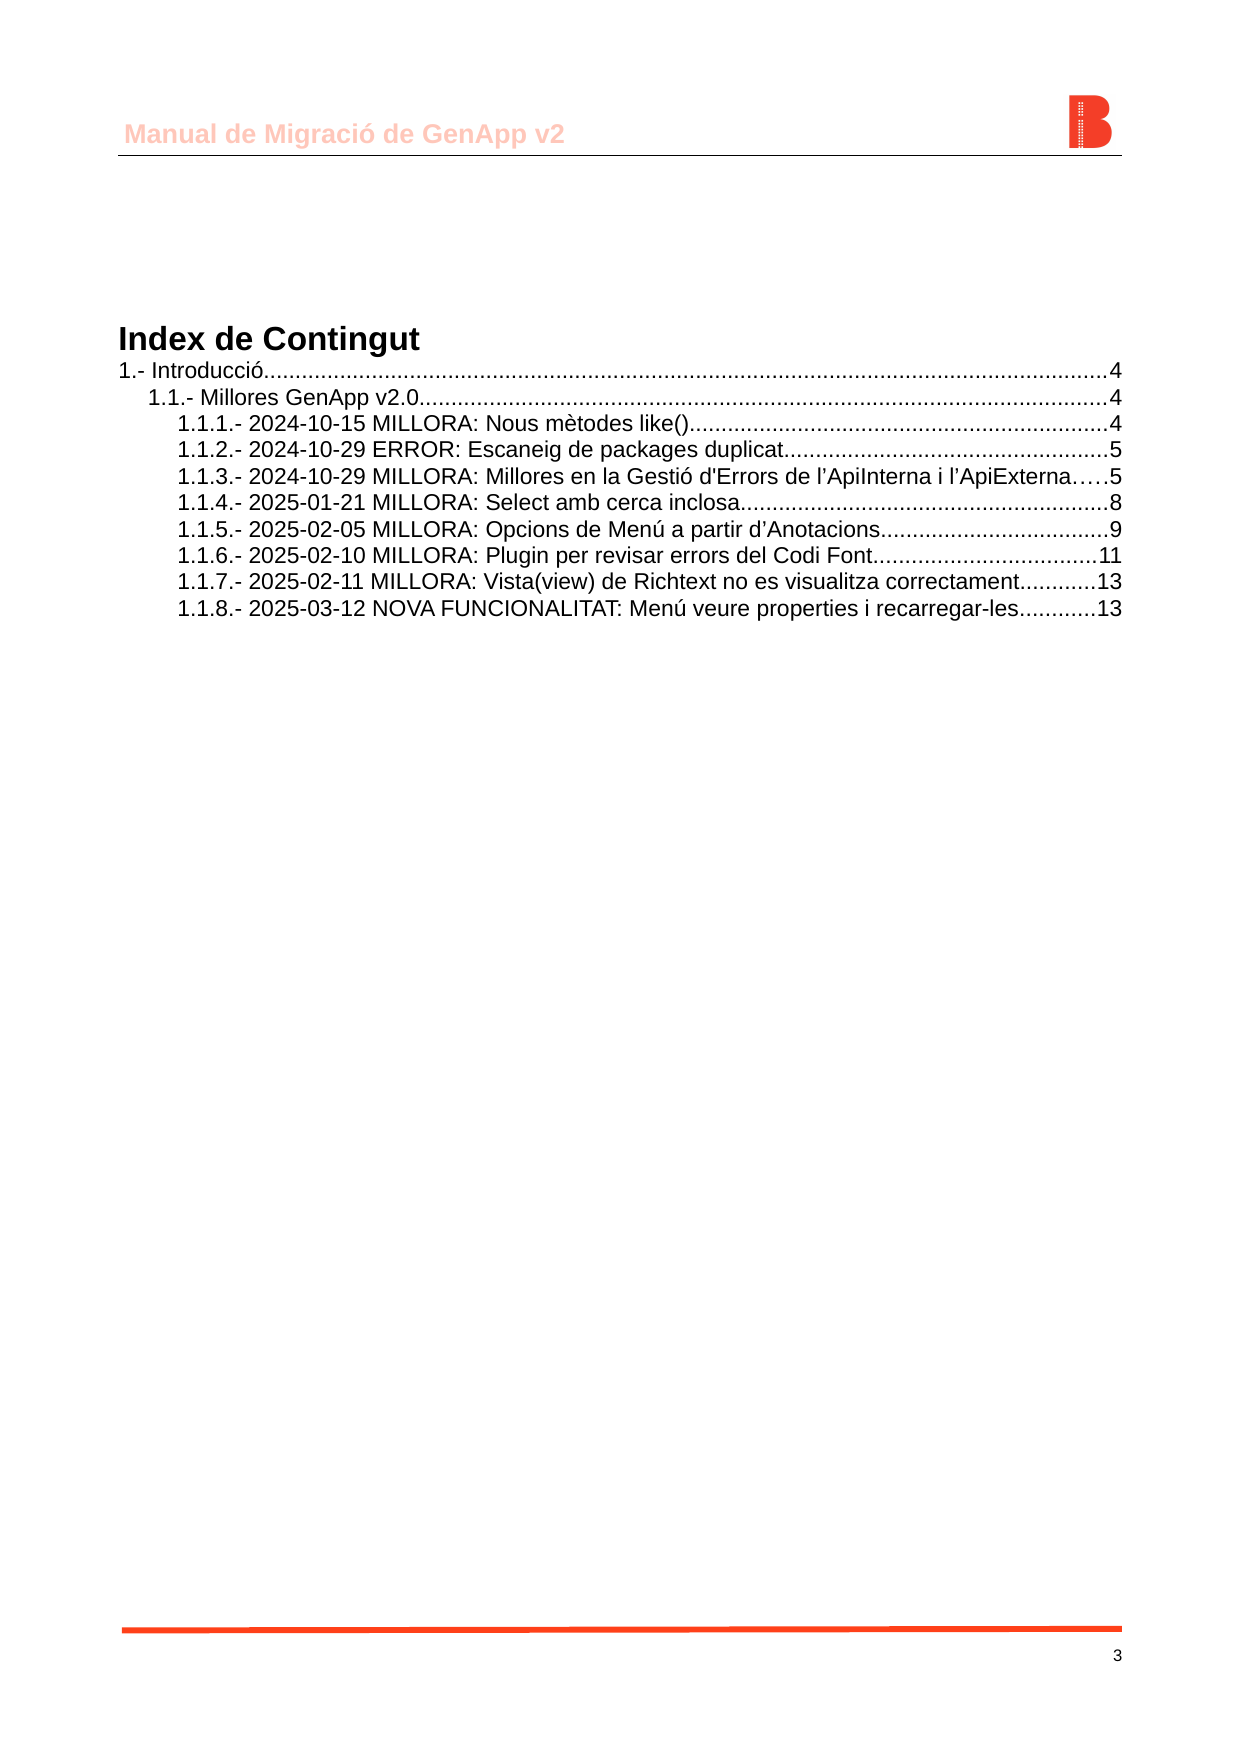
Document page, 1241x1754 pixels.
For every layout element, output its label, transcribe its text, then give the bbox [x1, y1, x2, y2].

text 1.1.- Millores GenApp v2.0 4 [148, 384, 1122, 410]
text 1.1.8.- 2025-03-12 NOVA FUNCIONALITAT: Menú veure properties i recarregar-les 13 [177, 594, 1122, 621]
text 1.1.4.- 2025-01-21 MILLORA: Select amb cerca inclosa 8 [177, 489, 1122, 516]
text 1.1.6.- 2025-02-10 MILLORA: Plugin per revisar errors del Codi Font 11 [177, 542, 1122, 568]
picture [1063, 94, 1117, 150]
text 1.- Introducció 4 [118, 357, 1122, 384]
text 1.1.5.- 2025-02-05 MILLORA: Opcions de Menú a partir d’Anotacions 9 [177, 516, 1122, 542]
text 1.1.2.- 2024-10-29 ERROR: Escaneig de packages duplicat 5 [177, 436, 1122, 463]
text 1.1.1.- 2024-10-15 MILLORA: Nous mètodes like() 4 [177, 410, 1122, 436]
text 1.1.3.- 2024-10-29 MILLORA: Millores en la Gestió d'Errors de l’ApiInterna i l’ApiExterna 5 [177, 463, 1122, 489]
text 1.1.7.- 2025-02-11 MILLORA: Vista(view) de Richtext no es visualitza correctament 13 [177, 568, 1122, 594]
subtitle Index de Contingut [118, 319, 1122, 357]
